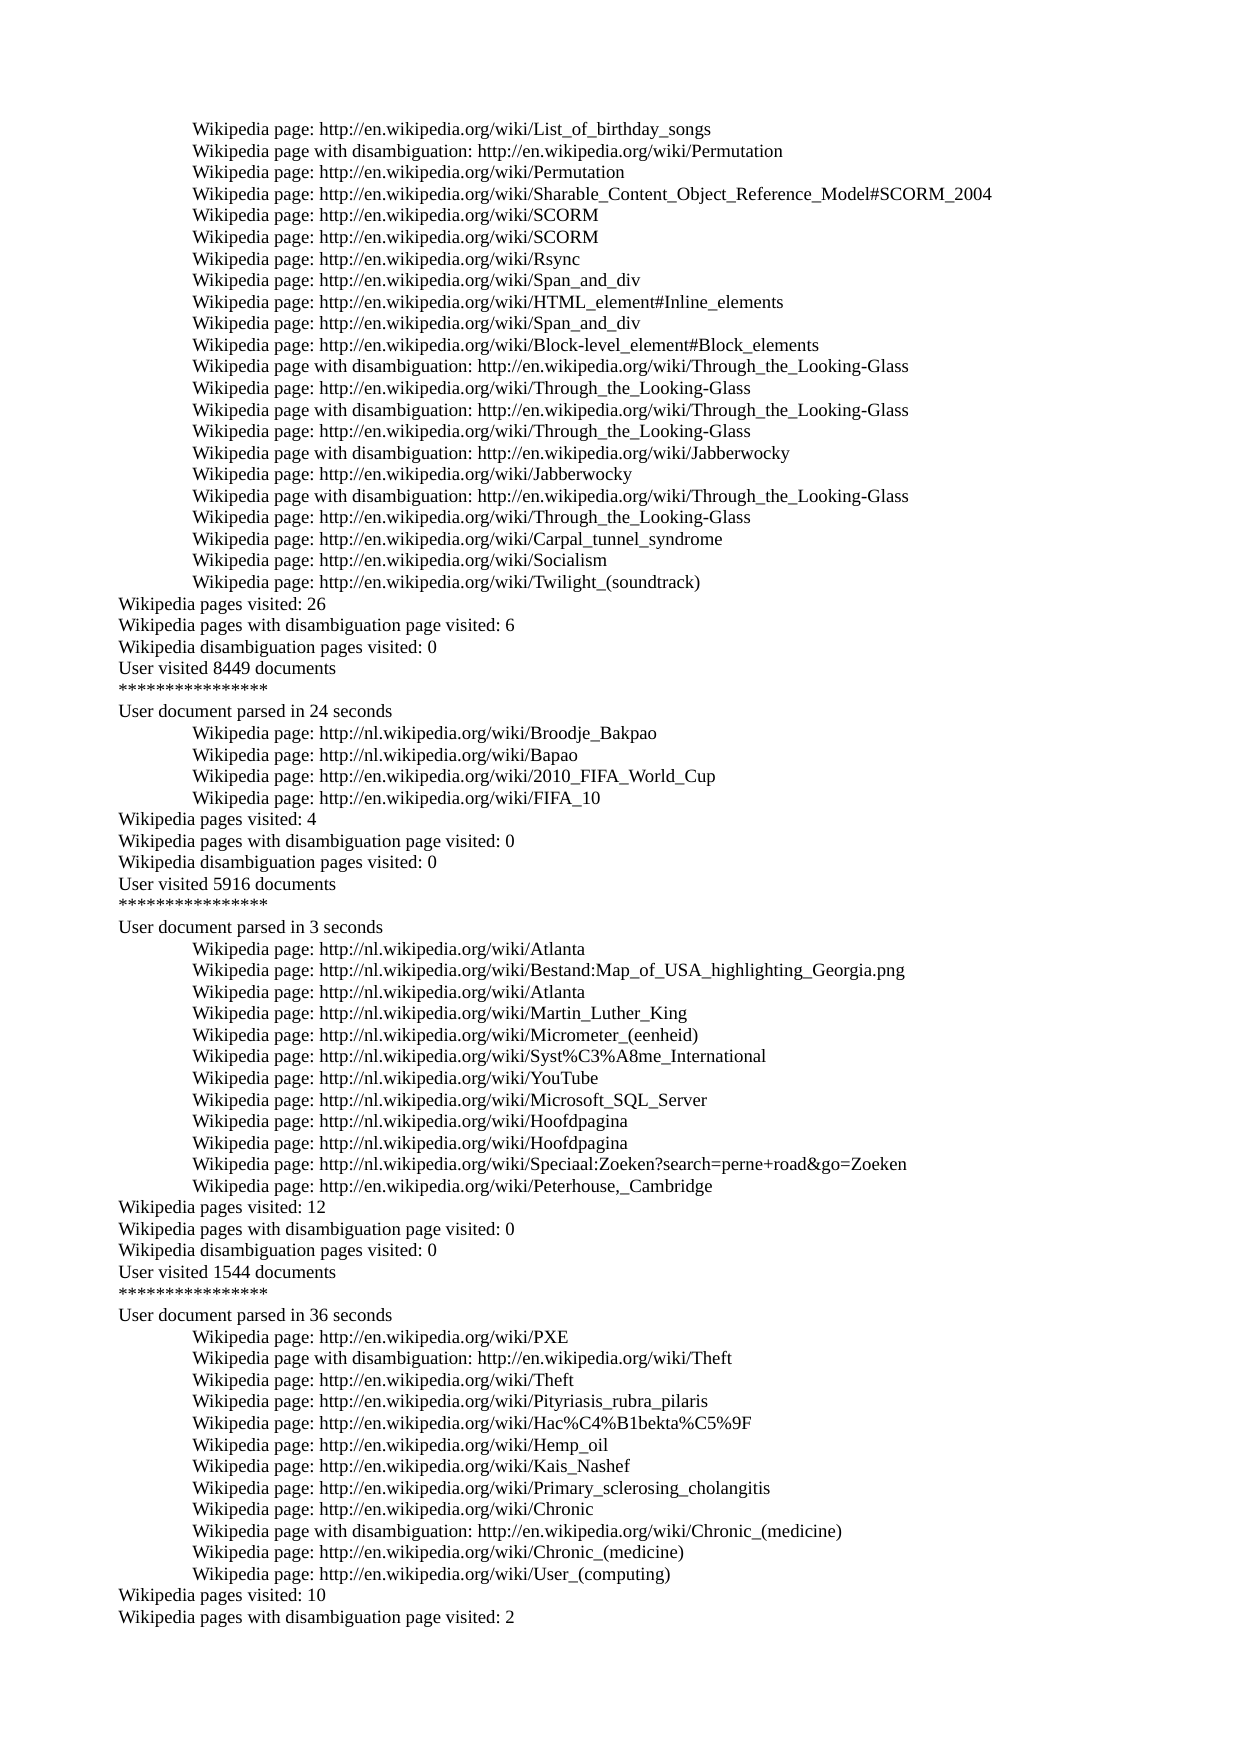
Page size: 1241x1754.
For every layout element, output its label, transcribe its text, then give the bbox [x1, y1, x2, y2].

text Wikipedia page: http://en.wikipedia.org/wiki/SCORM [118, 204, 1122, 226]
text Wikipedia pages visited: 4 [118, 808, 1122, 830]
text Wikipedia page: http://nl.wikipedia.org/wiki/Hoofdpagina [118, 1132, 1122, 1153]
text Wikipedia page: http://nl.wikipedia.org/wiki/YouTube [118, 1067, 1122, 1088]
text User document parsed in 24 seconds [118, 700, 1122, 722]
text Wikipedia page: http://en.wikipedia.org/wiki/Sharable_Content_Object_Reference_Model#SCORM_2004 [118, 183, 1122, 204]
text Wikipedia pages with disambiguation page visited: 6 [118, 614, 1122, 636]
text Wikipedia page: http://en.wikipedia.org/wiki/Carpal_tunnel_syndrome [118, 528, 1122, 549]
text Wikipedia page: http://nl.wikipedia.org/wiki/Syst%C3%A8me_International [118, 1045, 1122, 1067]
text Wikipedia page: http://en.wikipedia.org/wiki/User_(computing) [118, 1563, 1122, 1584]
text Wikipedia page: http://nl.wikipedia.org/wiki/Bapao [118, 743, 1122, 765]
text Wikipedia page: http://en.wikipedia.org/wiki/Span_and_div [118, 269, 1122, 291]
text Wikipedia page with disambiguation: http://en.wikipedia.org/wiki/Through_the_Looking-Glass [118, 485, 1122, 506]
text Wikipedia page: http://nl.wikipedia.org/wiki/Martin_Luther_King [118, 1002, 1122, 1024]
text Wikipedia page: http://nl.wikipedia.org/wiki/Hoofdpagina [118, 1110, 1122, 1132]
text Wikipedia pages visited: 12 [118, 1196, 1122, 1218]
text Wikipedia page: http://en.wikipedia.org/wiki/Block-level_element#Block_elements [118, 334, 1122, 355]
text Wikipedia page: http://en.wikipedia.org/wiki/Chronic [118, 1498, 1122, 1520]
text Wikipedia disambiguation pages visited: 0 [118, 1239, 1122, 1261]
text Wikipedia page: http://en.wikipedia.org/wiki/HTML_element#Inline_elements [118, 291, 1122, 312]
text Wikipedia page: http://en.wikipedia.org/wiki/FIFA_10 [118, 787, 1122, 808]
text Wikipedia page: http://en.wikipedia.org/wiki/Twilight_(soundtrack) [118, 571, 1122, 592]
text Wikipedia page: http://en.wikipedia.org/wiki/Kais_Nashef [118, 1455, 1122, 1477]
text Wikipedia page: http://en.wikipedia.org/wiki/SCORM [118, 226, 1122, 247]
text Wikipedia page: http://en.wikipedia.org/wiki/Theft [118, 1369, 1122, 1390]
text **************** [118, 894, 1122, 916]
text Wikipedia page: http://en.wikipedia.org/wiki/Primary_sclerosing_cholangitis [118, 1477, 1122, 1498]
text Wikipedia page: http://en.wikipedia.org/wiki/Hac%C4%B1bekta%C5%9F [118, 1412, 1122, 1433]
text Wikipedia page: http://en.wikipedia.org/wiki/Permutation [118, 161, 1122, 183]
text Wikipedia page: http://en.wikipedia.org/wiki/Rsync [118, 247, 1122, 269]
text Wikipedia page: http://nl.wikipedia.org/wiki/Microsoft_SQL_Server [118, 1088, 1122, 1110]
text Wikipedia page: http://en.wikipedia.org/wiki/Jabberwocky [118, 463, 1122, 485]
text **************** [118, 679, 1122, 700]
text Wikipedia page: http://en.wikipedia.org/wiki/2010_FIFA_World_Cup [118, 765, 1122, 787]
text Wikipedia pages with disambiguation page visited: 0 [118, 830, 1122, 851]
text Wikipedia page: http://en.wikipedia.org/wiki/Hemp_oil [118, 1433, 1122, 1455]
text Wikipedia page: http://en.wikipedia.org/wiki/Through_the_Looking-Glass [118, 506, 1122, 528]
text Wikipedia disambiguation pages visited: 0 [118, 636, 1122, 657]
text Wikipedia page: http://nl.wikipedia.org/wiki/Speciaal:Zoeken?search=perne+road&go=Zoeken [118, 1153, 1122, 1175]
text Wikipedia pages with disambiguation page visited: 2 [118, 1606, 1122, 1627]
text User document parsed in 3 seconds [118, 916, 1122, 937]
text Wikipedia pages with disambiguation page visited: 0 [118, 1218, 1122, 1239]
text Wikipedia page with disambiguation: http://en.wikipedia.org/wiki/Theft [118, 1347, 1122, 1369]
text Wikipedia page: http://nl.wikipedia.org/wiki/Bestand:Map_of_USA_highlighting_Georgia.png [118, 959, 1122, 981]
text Wikipedia page with disambiguation: http://en.wikipedia.org/wiki/Through_the_Looking-Glass [118, 355, 1122, 377]
text Wikipedia page: http://en.wikipedia.org/wiki/Pityriasis_rubra_pilaris [118, 1390, 1122, 1412]
text Wikipedia page: http://en.wikipedia.org/wiki/Socialism [118, 549, 1122, 571]
text Wikipedia pages visited: 26 [118, 592, 1122, 614]
text Wikipedia page: http://nl.wikipedia.org/wiki/Micrometer_(eenheid) [118, 1024, 1122, 1045]
text User visited 5916 documents [118, 873, 1122, 894]
text Wikipedia page with disambiguation: http://en.wikipedia.org/wiki/Chronic_(medicine) [118, 1520, 1122, 1541]
text Wikipedia page: http://en.wikipedia.org/wiki/List_of_birthday_songs [118, 118, 1122, 140]
text Wikipedia page: http://nl.wikipedia.org/wiki/Broodje_Bakpao [118, 722, 1122, 743]
text Wikipedia page: http://en.wikipedia.org/wiki/Peterhouse,_Cambridge [118, 1175, 1122, 1196]
text Wikipedia page: http://en.wikipedia.org/wiki/Through_the_Looking-Glass [118, 420, 1122, 442]
text User visited 1544 documents [118, 1261, 1122, 1282]
text Wikipedia page: http://nl.wikipedia.org/wiki/Atlanta [118, 937, 1122, 959]
text Wikipedia disambiguation pages visited: 0 [118, 851, 1122, 873]
text Wikipedia page with disambiguation: http://en.wikipedia.org/wiki/Through_the_Looking-Glass [118, 398, 1122, 420]
text Wikipedia pages visited: 10 [118, 1584, 1122, 1606]
text Wikipedia page with disambiguation: http://en.wikipedia.org/wiki/Permutation [118, 140, 1122, 161]
text User visited 8449 documents [118, 657, 1122, 679]
text **************** [118, 1282, 1122, 1304]
text Wikipedia page: http://en.wikipedia.org/wiki/Span_and_div [118, 312, 1122, 334]
text Wikipedia page: http://en.wikipedia.org/wiki/PXE [118, 1326, 1122, 1347]
text Wikipedia page: http://en.wikipedia.org/wiki/Through_the_Looking-Glass [118, 377, 1122, 398]
text User document parsed in 36 seconds [118, 1304, 1122, 1326]
text Wikipedia page: http://nl.wikipedia.org/wiki/Atlanta [118, 981, 1122, 1002]
text Wikipedia page with disambiguation: http://en.wikipedia.org/wiki/Jabberwocky [118, 442, 1122, 463]
text Wikipedia page: http://en.wikipedia.org/wiki/Chronic_(medicine) [118, 1541, 1122, 1563]
